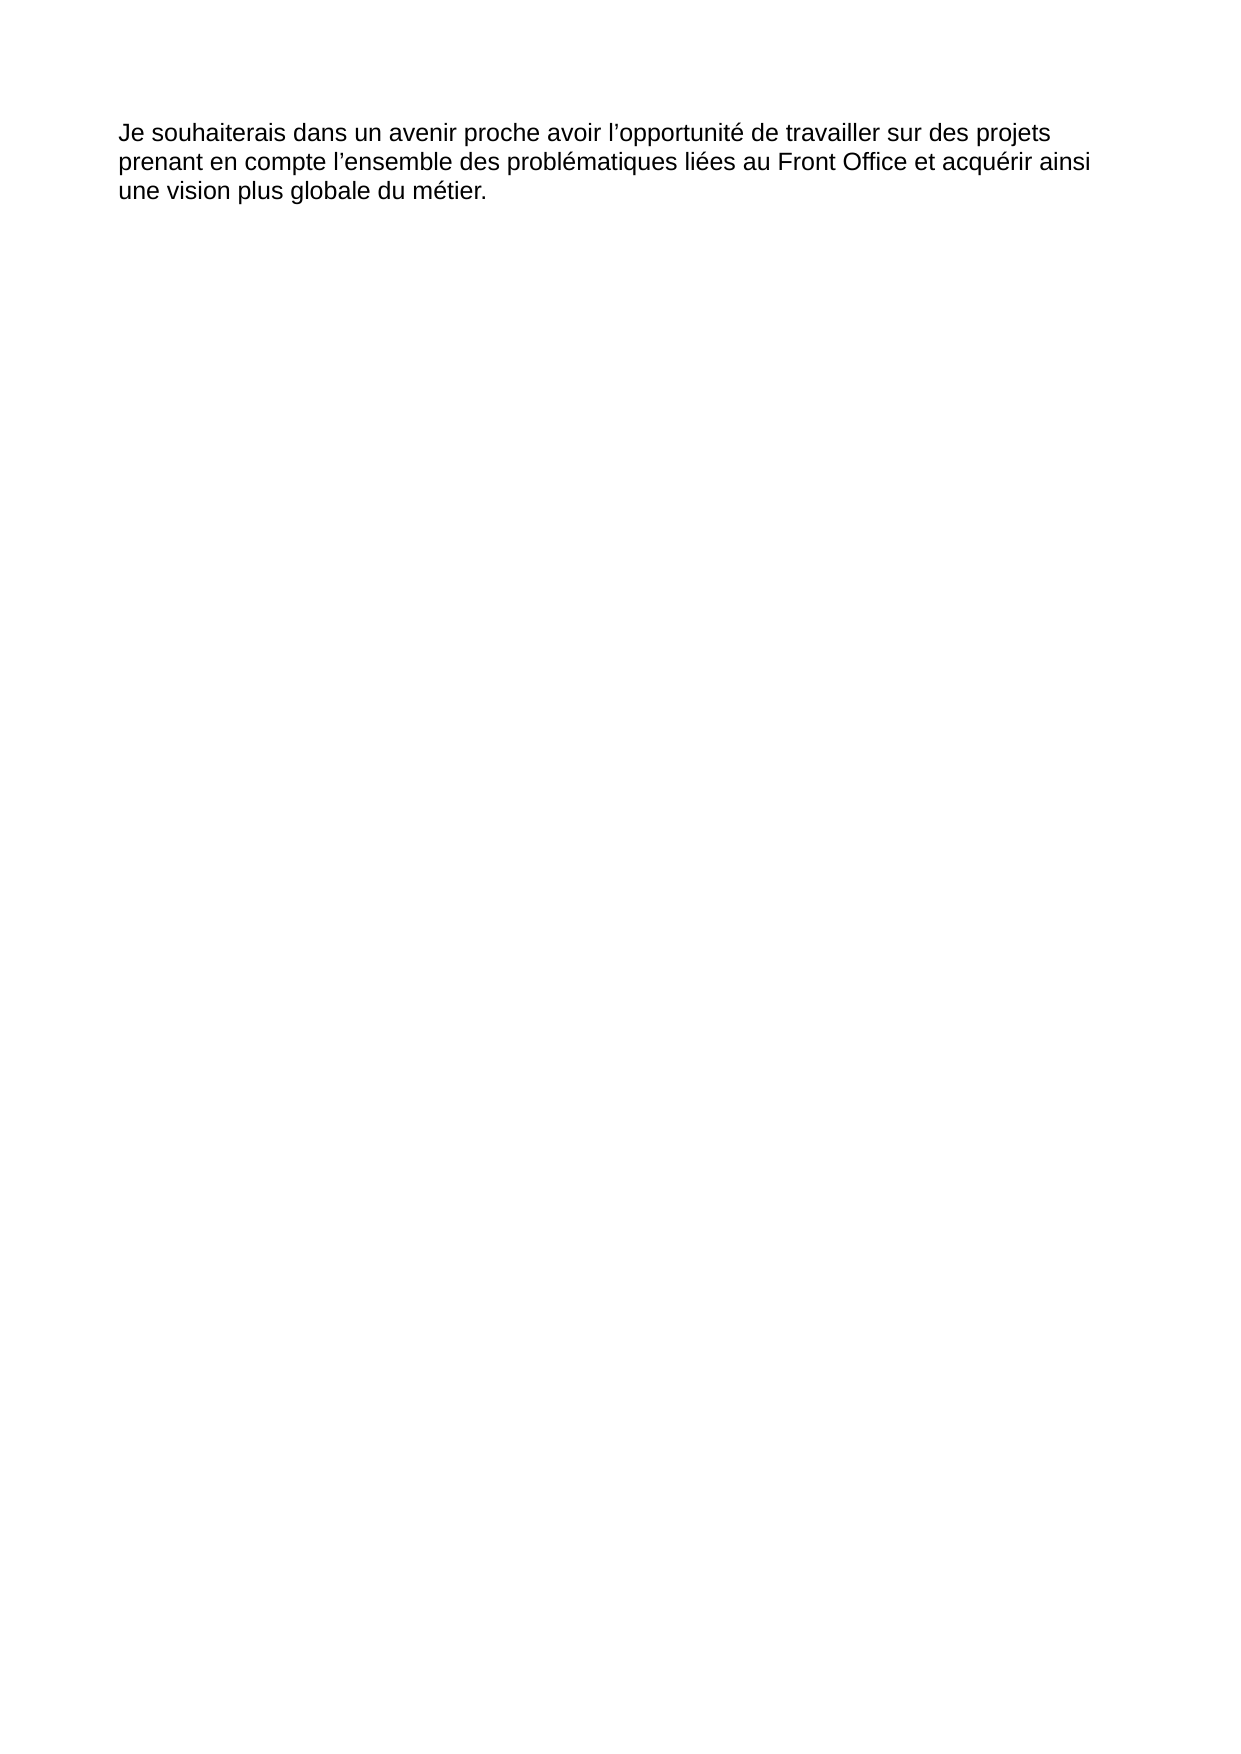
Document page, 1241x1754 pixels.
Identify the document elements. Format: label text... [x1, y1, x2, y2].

text Je souhaiterais dans un avenir proche avoir l’opportunité de travailler sur des projets prenant en compte l’ensemble des problématiques liées au Front Office et acquérir ainsi une vision plus globale du métier. [118, 118, 1122, 204]
